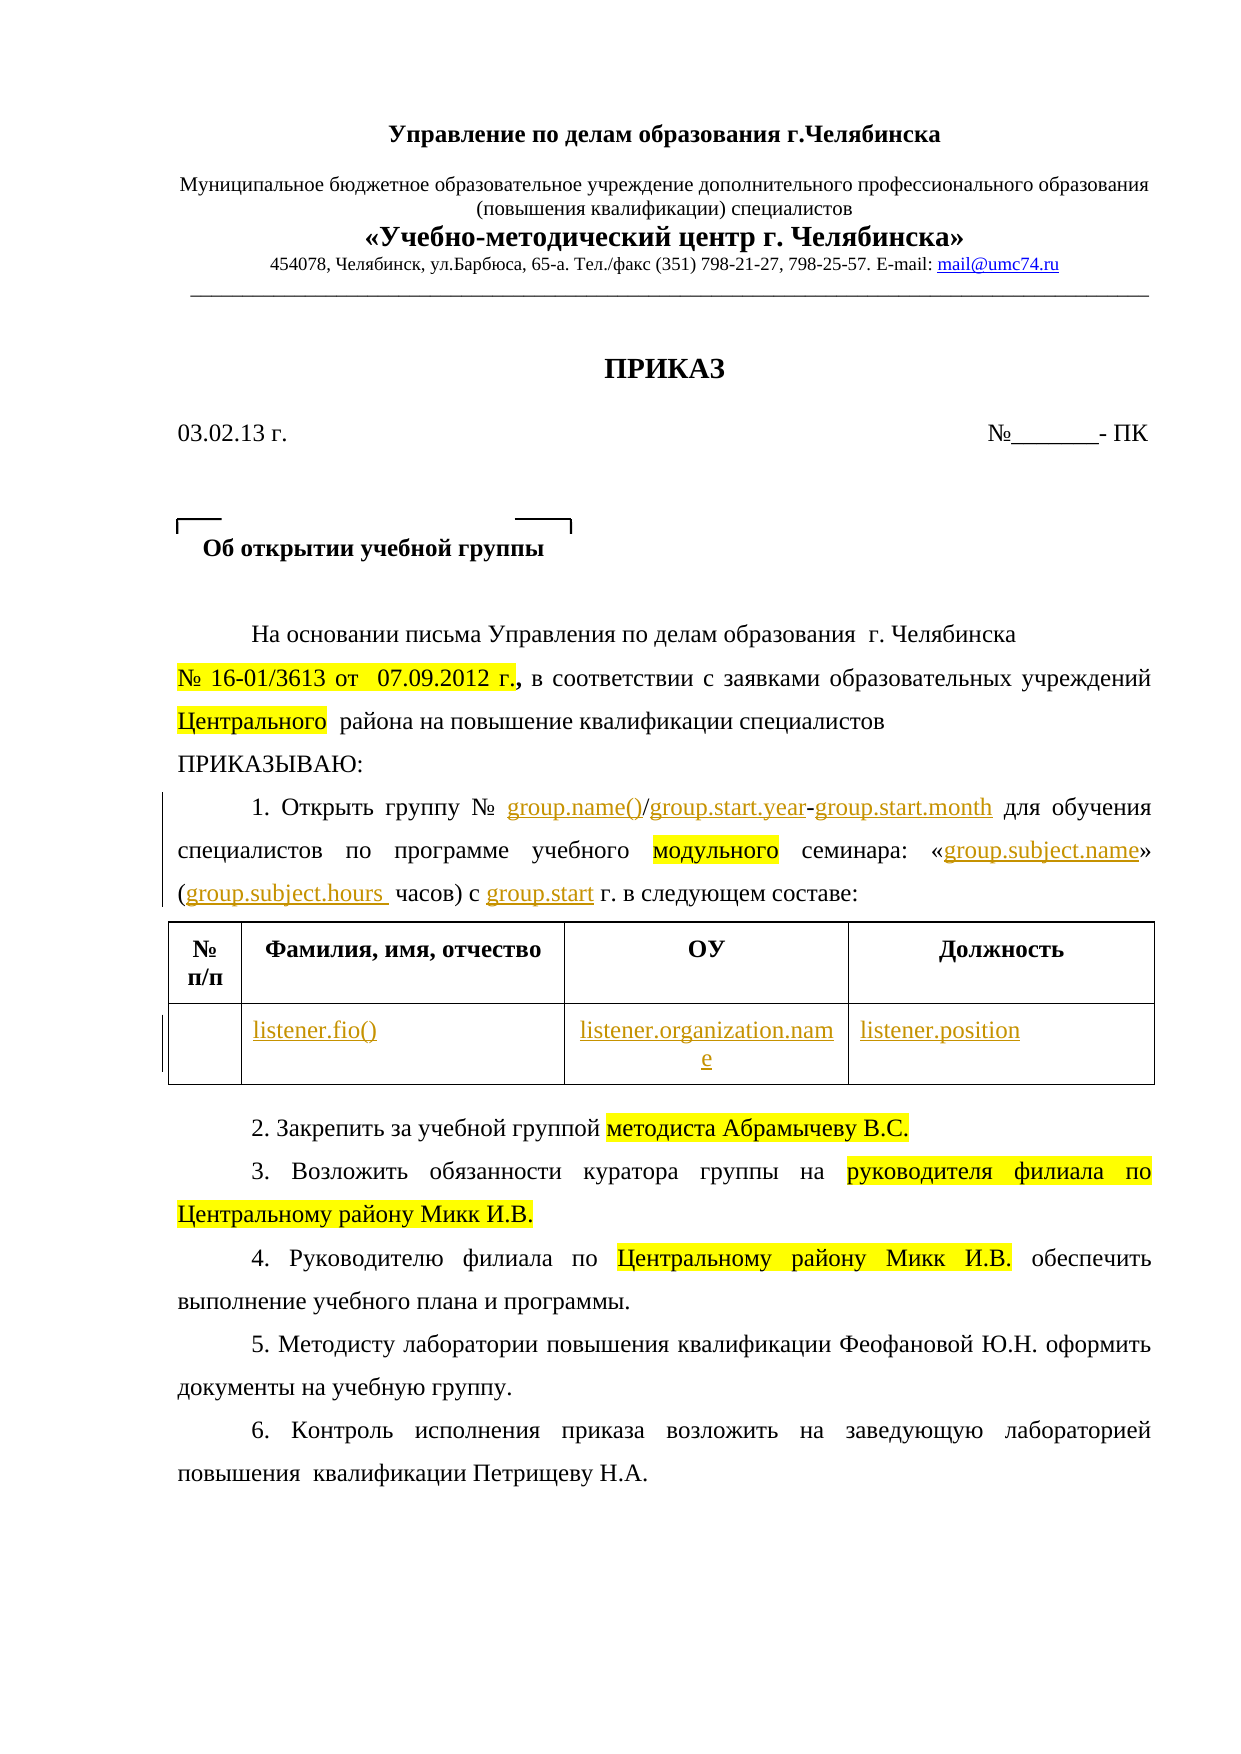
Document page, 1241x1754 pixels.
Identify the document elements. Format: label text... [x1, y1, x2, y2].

text «Учебно-методический центр г. Челябинска» [177, 219, 1152, 253]
text 4. Руководителю филиала по Центральному району Микк И.В. обеспечить выполнение учебного плана и программы. [177, 1243, 1152, 1314]
text На основании письма Управления по делам образования г. Челябинска [177, 619, 1152, 648]
table_header Фамилия, имя, отчество [242, 923, 564, 1002]
text 03.02.13 г. №_______- ПК [177, 418, 1152, 476]
table_cell listener.fio() [242, 1004, 564, 1083]
text 3. Возложить обязанности куратора группы на руководителя филиала по Центральному району Микк И.В. [177, 1156, 1152, 1228]
text 6. Контроль исполнения приказа возложить на заведующую лабораторией повышения квалификации Петрищеву Н.А. [177, 1415, 1152, 1487]
text 2. Закрепить за учебной группой методиста Абрамычеву В.С. [177, 1113, 1152, 1142]
table_cell [169, 1004, 241, 1083]
text 454078, Челябинск, ул.Барбюса, 65-а. Тел./факс (351) 798-21-27, 798-25-57. E-mail: mail@umc74.ru [177, 253, 1152, 275]
text ПРИКАЗ [177, 351, 1152, 385]
table_header № п/п [169, 923, 241, 1002]
table_header ОУ [565, 923, 848, 1002]
text 1. Открыть группу № group.name()/group.start.year-group.start.month для обучения специалистов по программе учебного модульного семинара: «group.subject.name» (group.subject.hours часов) с group.start г. в следующем составе: [177, 792, 1152, 907]
text 5. Методисту лаборатории повышения квалификации Феофановой Ю.Н. оформить документы на учебную группу. [177, 1329, 1152, 1401]
text ____________________________________________________________________________________________ [177, 275, 1162, 299]
table_cell listener.organization.name [565, 1004, 848, 1083]
text Об открытии учебной группы [177, 533, 1152, 562]
table_cell listener.position [849, 1004, 1154, 1083]
text № 16-01/3613 от 07.09.2012 г., в соответствии с заявками образовательных учреждений Центрального района на повышение квалификации специалистов [177, 663, 1152, 734]
text Управление по делам образования г.Челябинска [177, 119, 1152, 147]
text ПРИКАЗЫВАЮ: [177, 749, 1152, 778]
text Муниципальное бюджетное образовательное учреждение дополнительного профессионального образования [177, 171, 1152, 196]
text (повышения квалификации) специалистов [177, 196, 1152, 219]
table_header Должность [849, 923, 1154, 1002]
